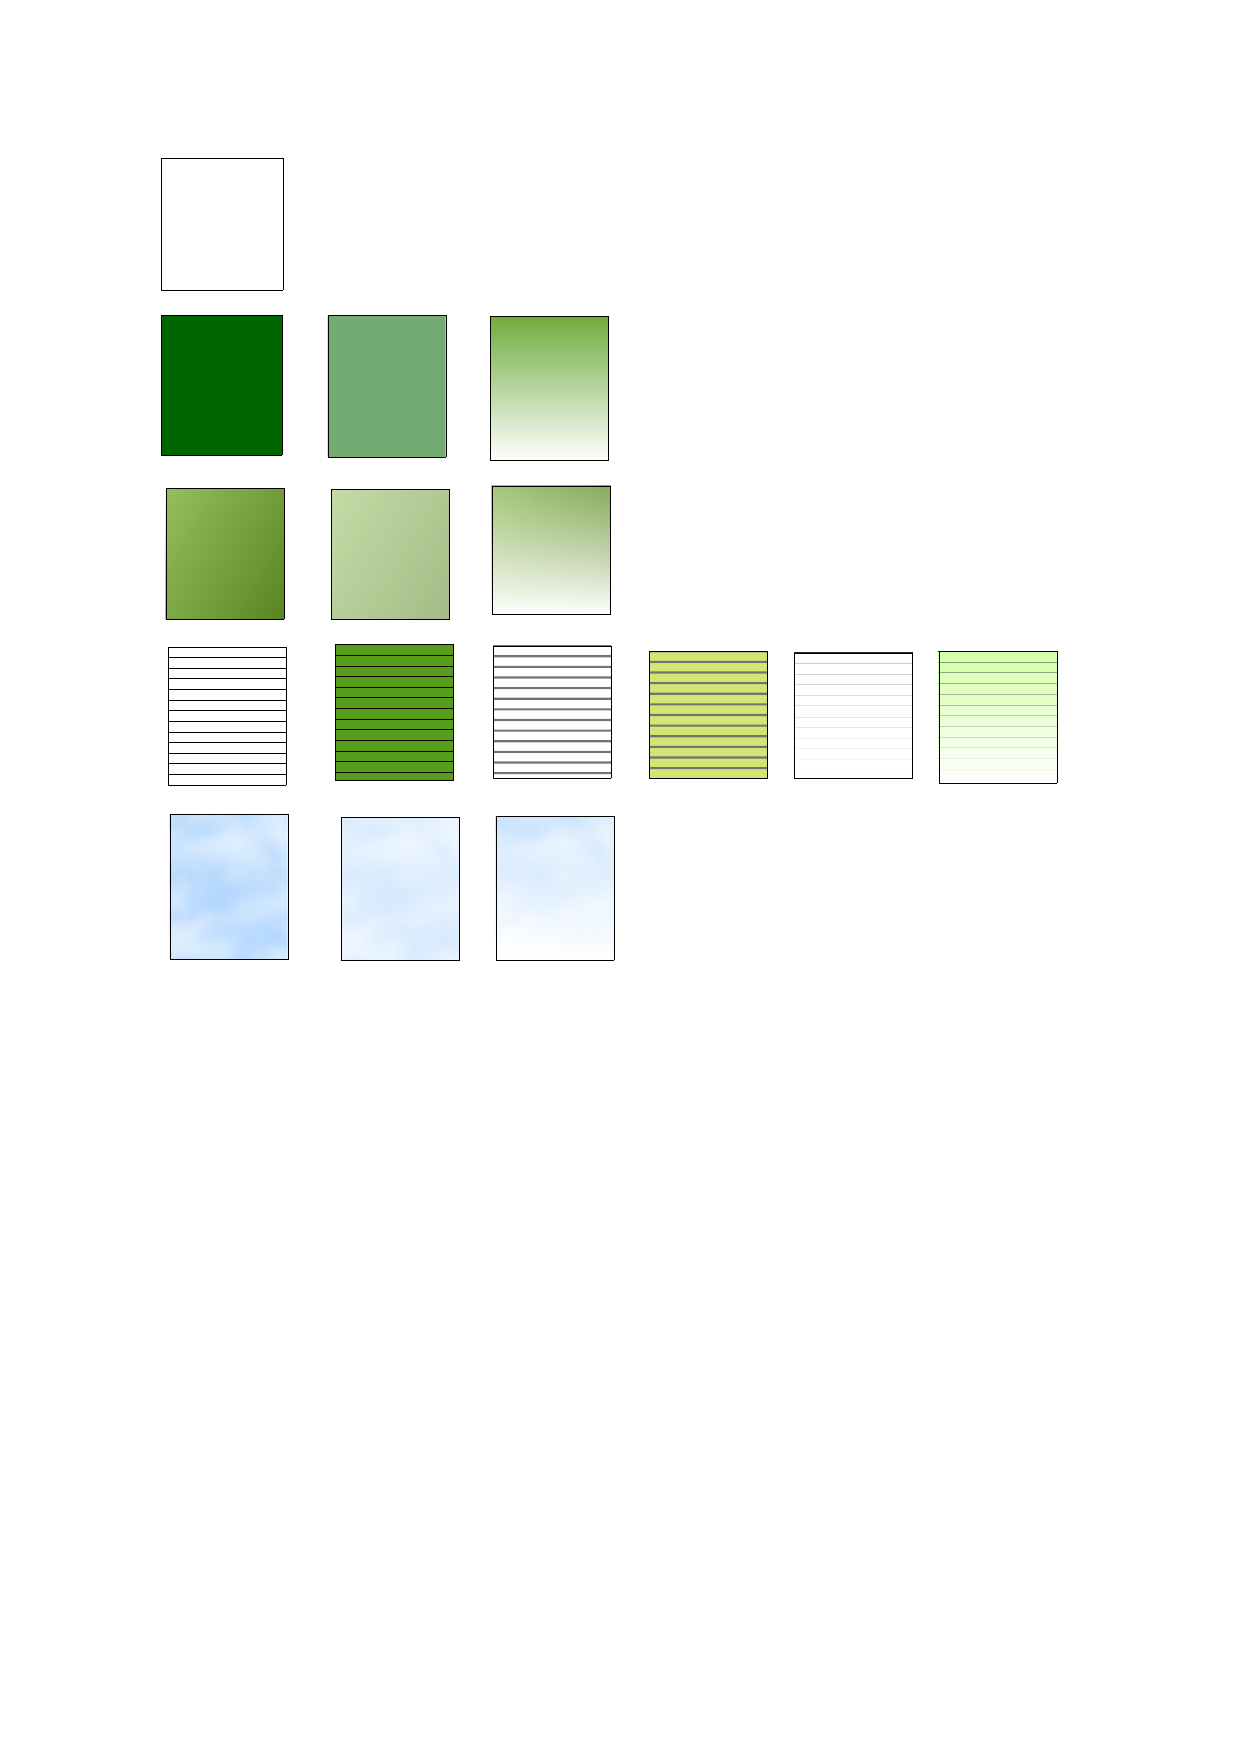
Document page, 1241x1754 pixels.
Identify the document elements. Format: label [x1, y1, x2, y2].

picture [171, 815, 288, 959]
